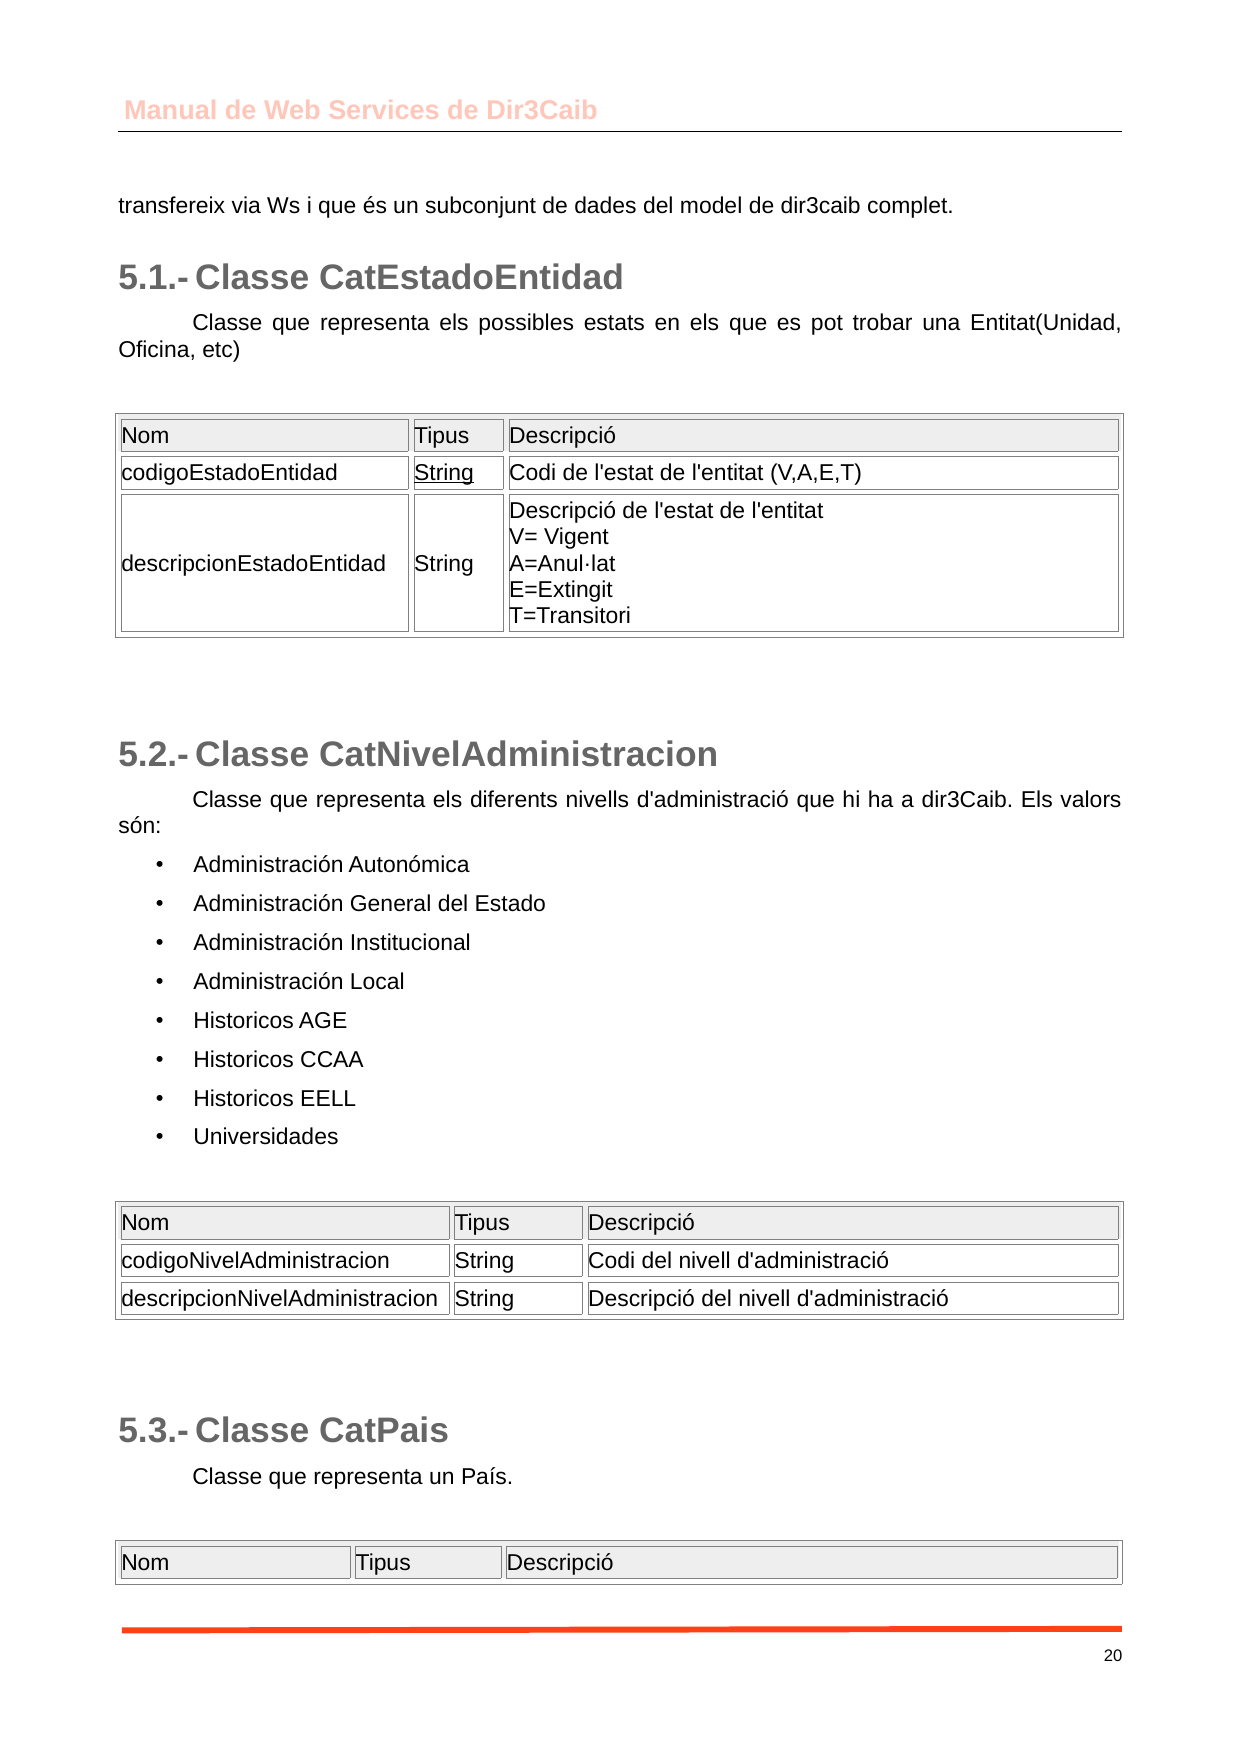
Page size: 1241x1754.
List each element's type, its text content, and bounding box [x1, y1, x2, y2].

list Administración Autonómica [156, 851, 1122, 878]
table_cell descripcionNivelAdministracion [118, 1276, 451, 1314]
text Classe que representa els possibles estats en els que es pot trobar una Entitat(Unidad, Oficina, etc) [118, 309, 1122, 362]
table_cell Descripció del nivell d'administració [585, 1276, 1121, 1314]
list Historicos EELL [156, 1084, 1122, 1111]
table_cell String [451, 1239, 585, 1276]
table_header Descripció [585, 1202, 1121, 1239]
list Universidades [156, 1123, 1122, 1150]
table_cell Codi de l'estat de l'entitat (V,A,E,T) [506, 451, 1121, 488]
subtitle Classe CatPais [118, 1409, 1122, 1450]
table_header Descripció [504, 1541, 1119, 1578]
text transfereix via Ws i que és un subconjunt de dades del model de dir3caib complet. [118, 192, 1122, 218]
list Administración Local [156, 968, 1122, 994]
text Classe que representa un País. [118, 1463, 1122, 1489]
table_cell Descripció de l'estat de l'entitat V= Vigent A=Anul·lat E=Extingit T=Transitori [506, 489, 1121, 631]
table_cell String [451, 1276, 585, 1314]
text Classe que representa els diferents nivells d'administració que hi ha a dir3Caib. Els valors són: [118, 786, 1122, 839]
table_cell codigoNivelAdministracion [118, 1239, 451, 1276]
table_header Nom [118, 414, 411, 451]
table_header Tipus [353, 1541, 503, 1578]
list Historicos AGE [156, 1007, 1122, 1033]
table_header Tipus [451, 1202, 585, 1239]
table_header Nom [118, 1541, 352, 1578]
list Administración Institucional [156, 929, 1122, 955]
table_header Nom [118, 1202, 451, 1239]
subtitle Classe CatNivelAdministracion [118, 733, 1122, 774]
table_cell codigoEstadoEntidad [118, 451, 411, 488]
table_header Descripció [506, 414, 1121, 451]
table_cell String [411, 451, 506, 488]
table_cell descripcionEstadoEntidad [118, 489, 411, 631]
list Historicos CCAA [156, 1046, 1122, 1072]
table_cell String [411, 489, 506, 631]
subtitle Classe CatEstadoEntidad [118, 256, 1122, 297]
table_cell Codi del nivell d'administració [585, 1239, 1121, 1276]
table_header Tipus [411, 414, 506, 451]
list Administración General del Estado [156, 890, 1122, 917]
